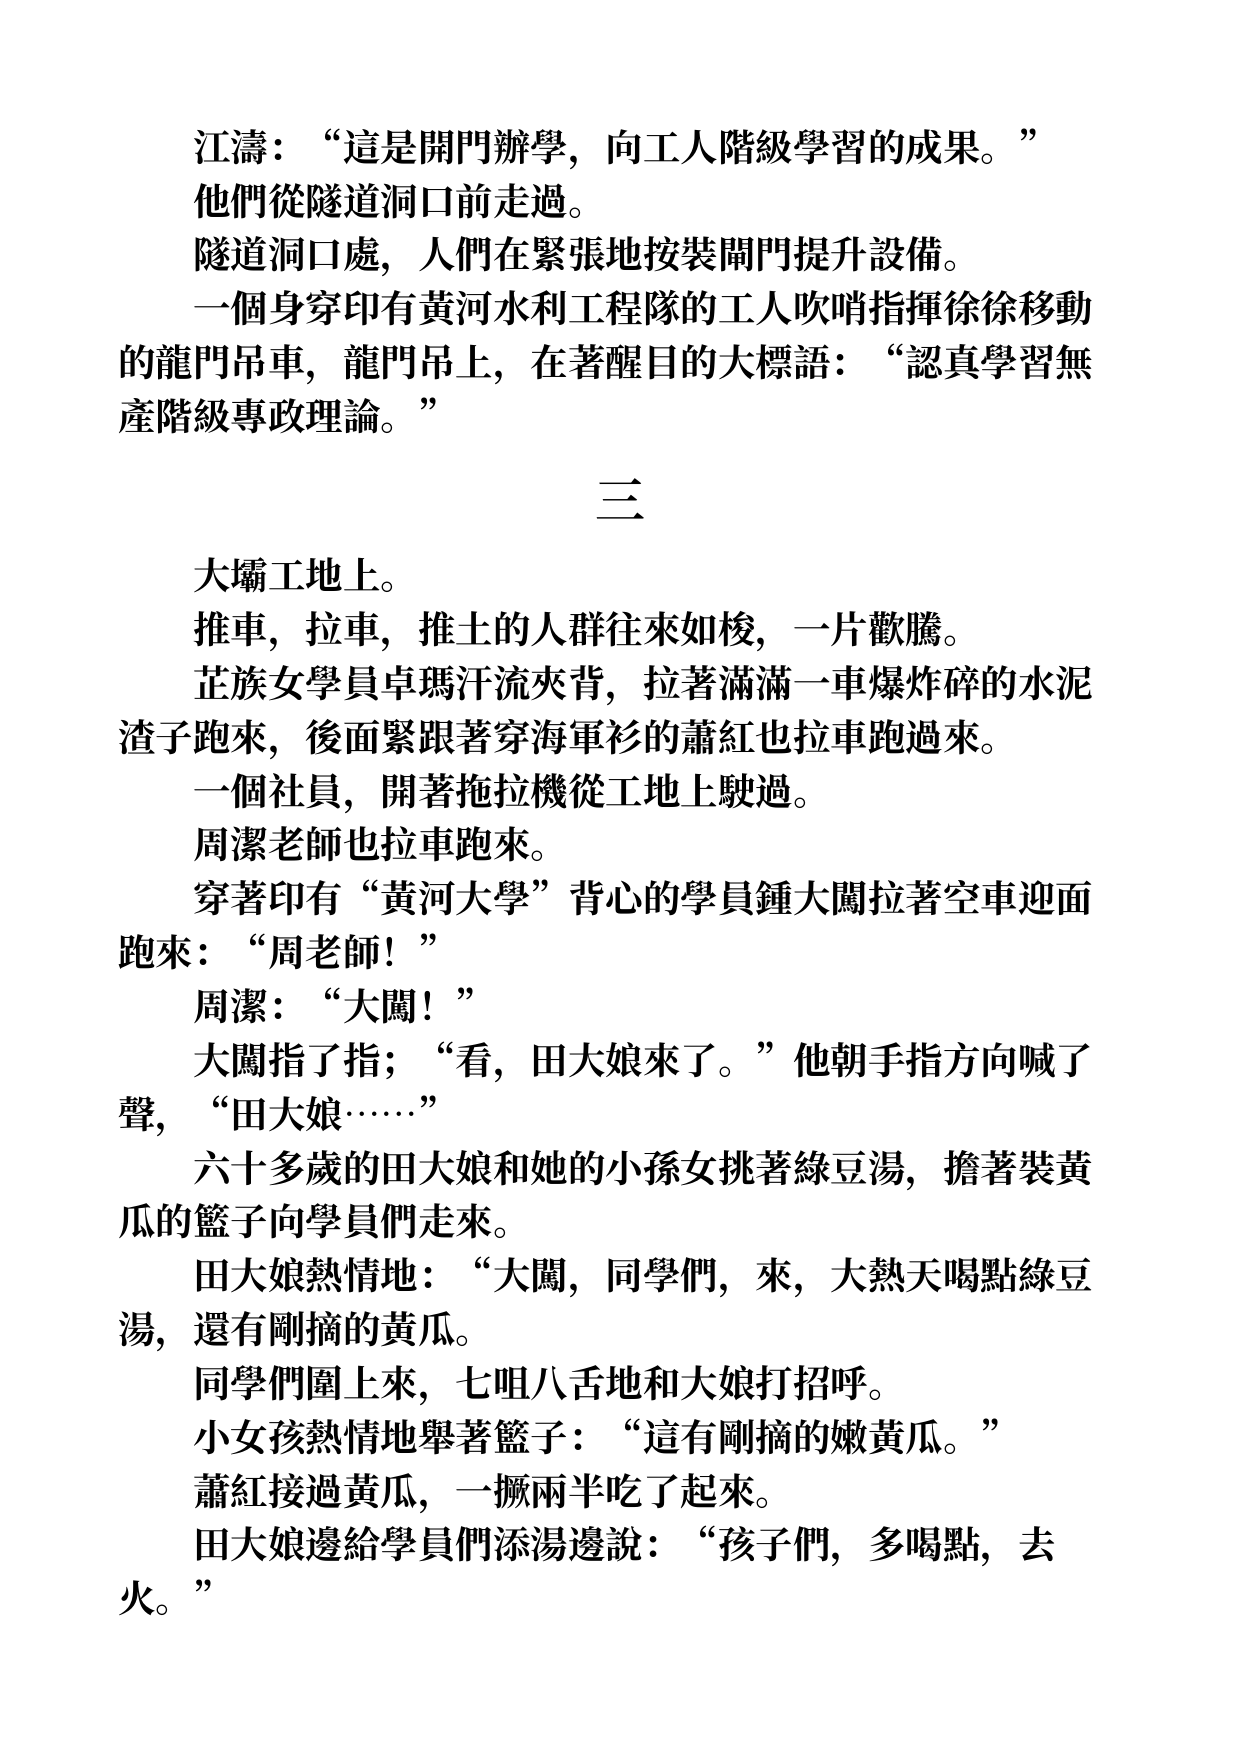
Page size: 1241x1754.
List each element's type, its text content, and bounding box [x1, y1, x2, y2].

text 穿著印有“黃河大學”背心的學員鍾大闖拉著空車迎面跑來：“周老師！” [118, 869, 1122, 977]
text 江濤：“這是開門辦學，向工人階級學習的成果。” [118, 118, 1122, 172]
text 同學們圍上來，七咀八舌地和大娘打招呼。 [118, 1354, 1122, 1408]
text 田大娘熱情地：“大闖，同學們，來，大熱天喝點綠豆湯，還有剛摘的黃瓜。 [118, 1247, 1122, 1354]
text 隧道洞口處，人們在緊張地按裝閘門提升設備。 [118, 226, 1122, 280]
text 他們從隧道洞口前走過。 [118, 172, 1122, 226]
text 蕭紅接過黃瓜，一撅兩半吃了起來。 [118, 1462, 1122, 1516]
subtitle 三 [118, 462, 1122, 534]
text 一個社員，開著拖拉機從工地上駛過。 [118, 762, 1122, 816]
text 周潔老師也拉車跑來。 [118, 816, 1122, 869]
text 田大娘邊給學員們添湯邊說：“孩子們，多喝點，去火。” [118, 1516, 1122, 1623]
text 推車，拉車，推土的人群往來如梭，一片歡騰。 [118, 600, 1122, 654]
text 大壩工地上。 [118, 546, 1122, 600]
text 一個身穿印有黃河水利工程隊的工人吹哨指揮徐徐移動的龍門吊車，龍門吊上，在著醒目的大標語：“認真學習無產階級專政理論。” [118, 280, 1122, 441]
text 大闖指了指；“看，田大娘來了。”他朝手指方向喊了聲，“田大娘……” [118, 1031, 1122, 1139]
text 六十多歲的田大娘和她的小孫女挑著綠豆湯，擔著裝黃瓜的籃子向學員們走來。 [118, 1139, 1122, 1247]
text 芷族女學員卓瑪汗流夾背，拉著滿滿一車爆炸碎的水泥渣子跑來，後面緊跟著穿海軍衫的蕭紅也拉車跑過來。 [118, 654, 1122, 762]
text 周潔：“大闖！” [118, 977, 1122, 1031]
text 小女孩熱情地舉著籃子：“這有剛摘的嫩黃瓜。” [118, 1408, 1122, 1462]
